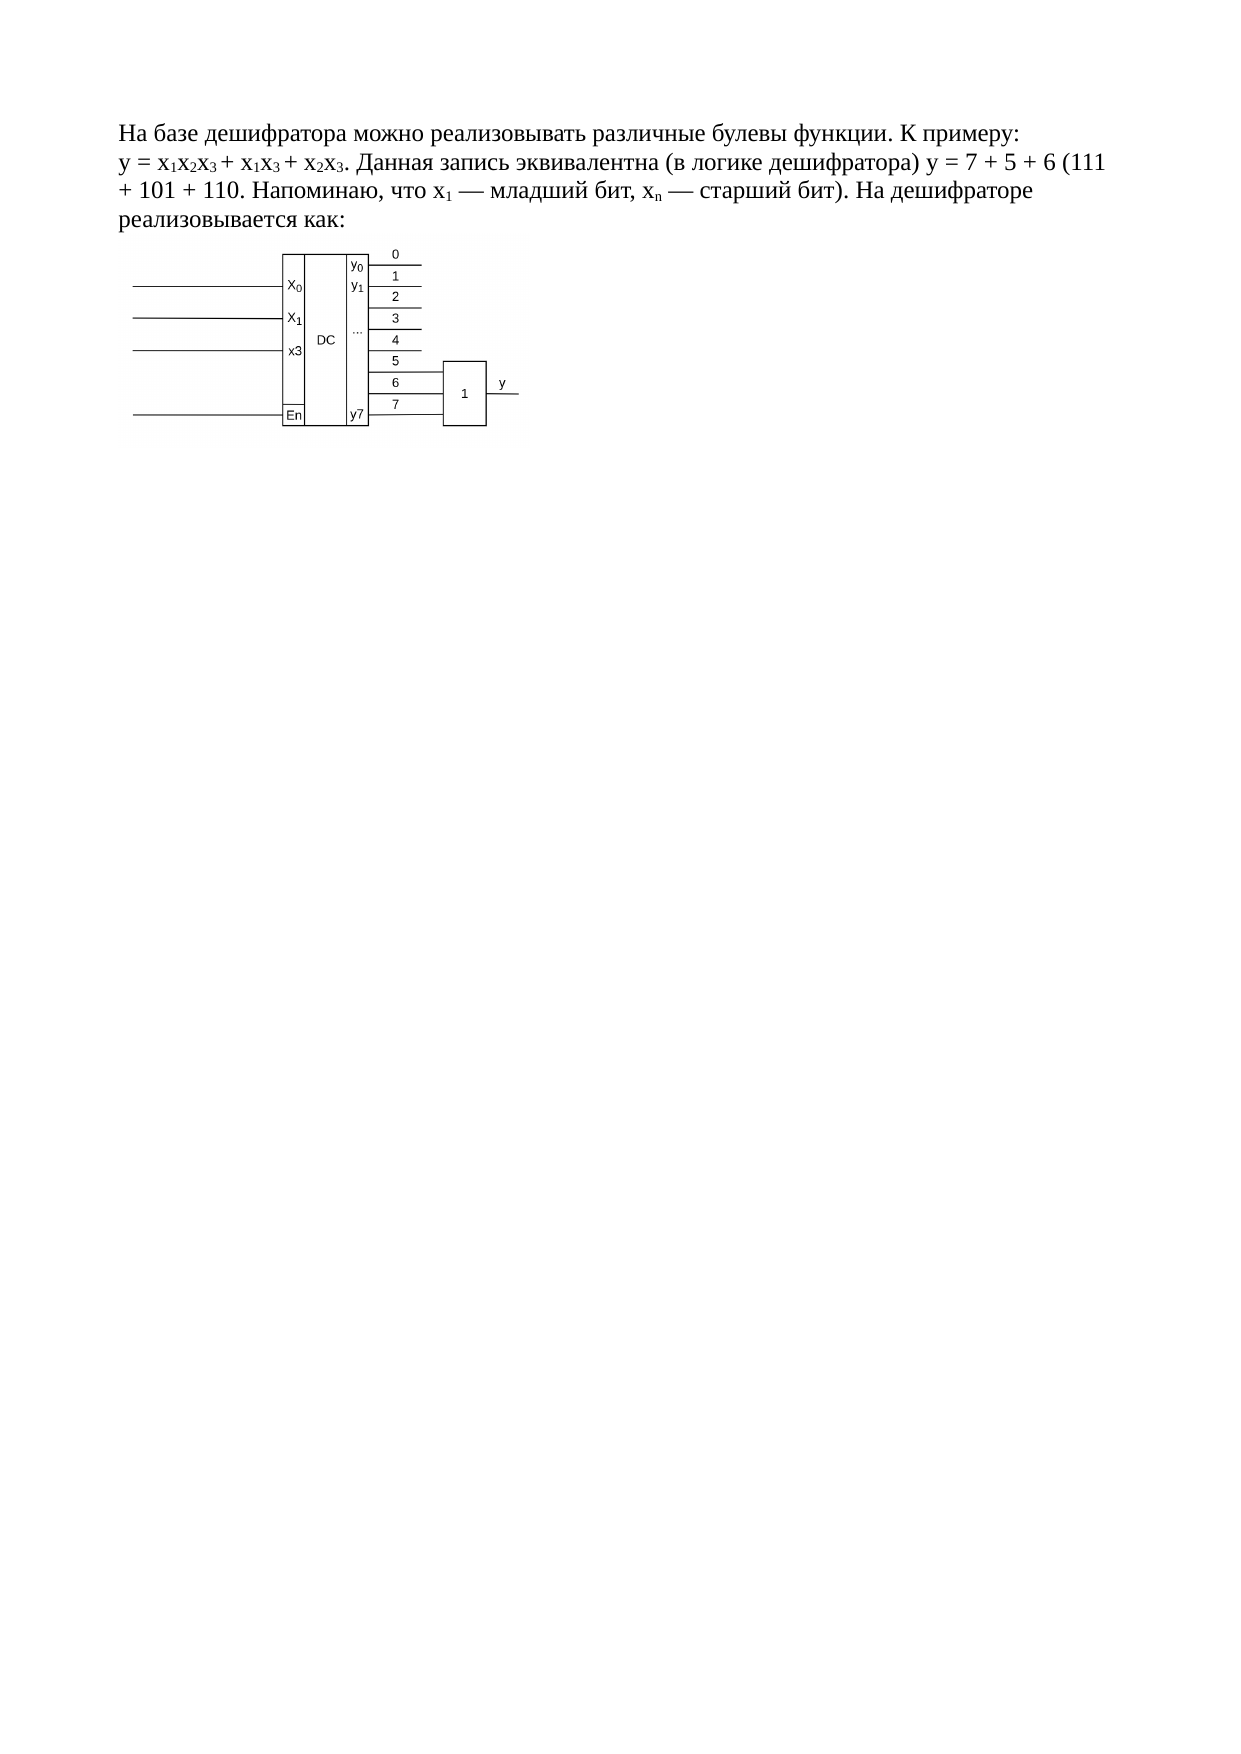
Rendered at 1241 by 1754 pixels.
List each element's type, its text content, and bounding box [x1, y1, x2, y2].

text y = x1x2x3 + x1x3 + x2x3. Данная запись эквивалентна (в логике дешифратора) y = 7 + 5 + 6 (111 + 101 + 110. Напоминаю, что x1 — младший бит, xn — старший бит). На дешифраторе реализовывается как: [118, 147, 1122, 233]
text На базе дешифратора можно реализовывать различные булевы функции. К примеру: [118, 118, 1122, 147]
picture [118, 233, 530, 448]
